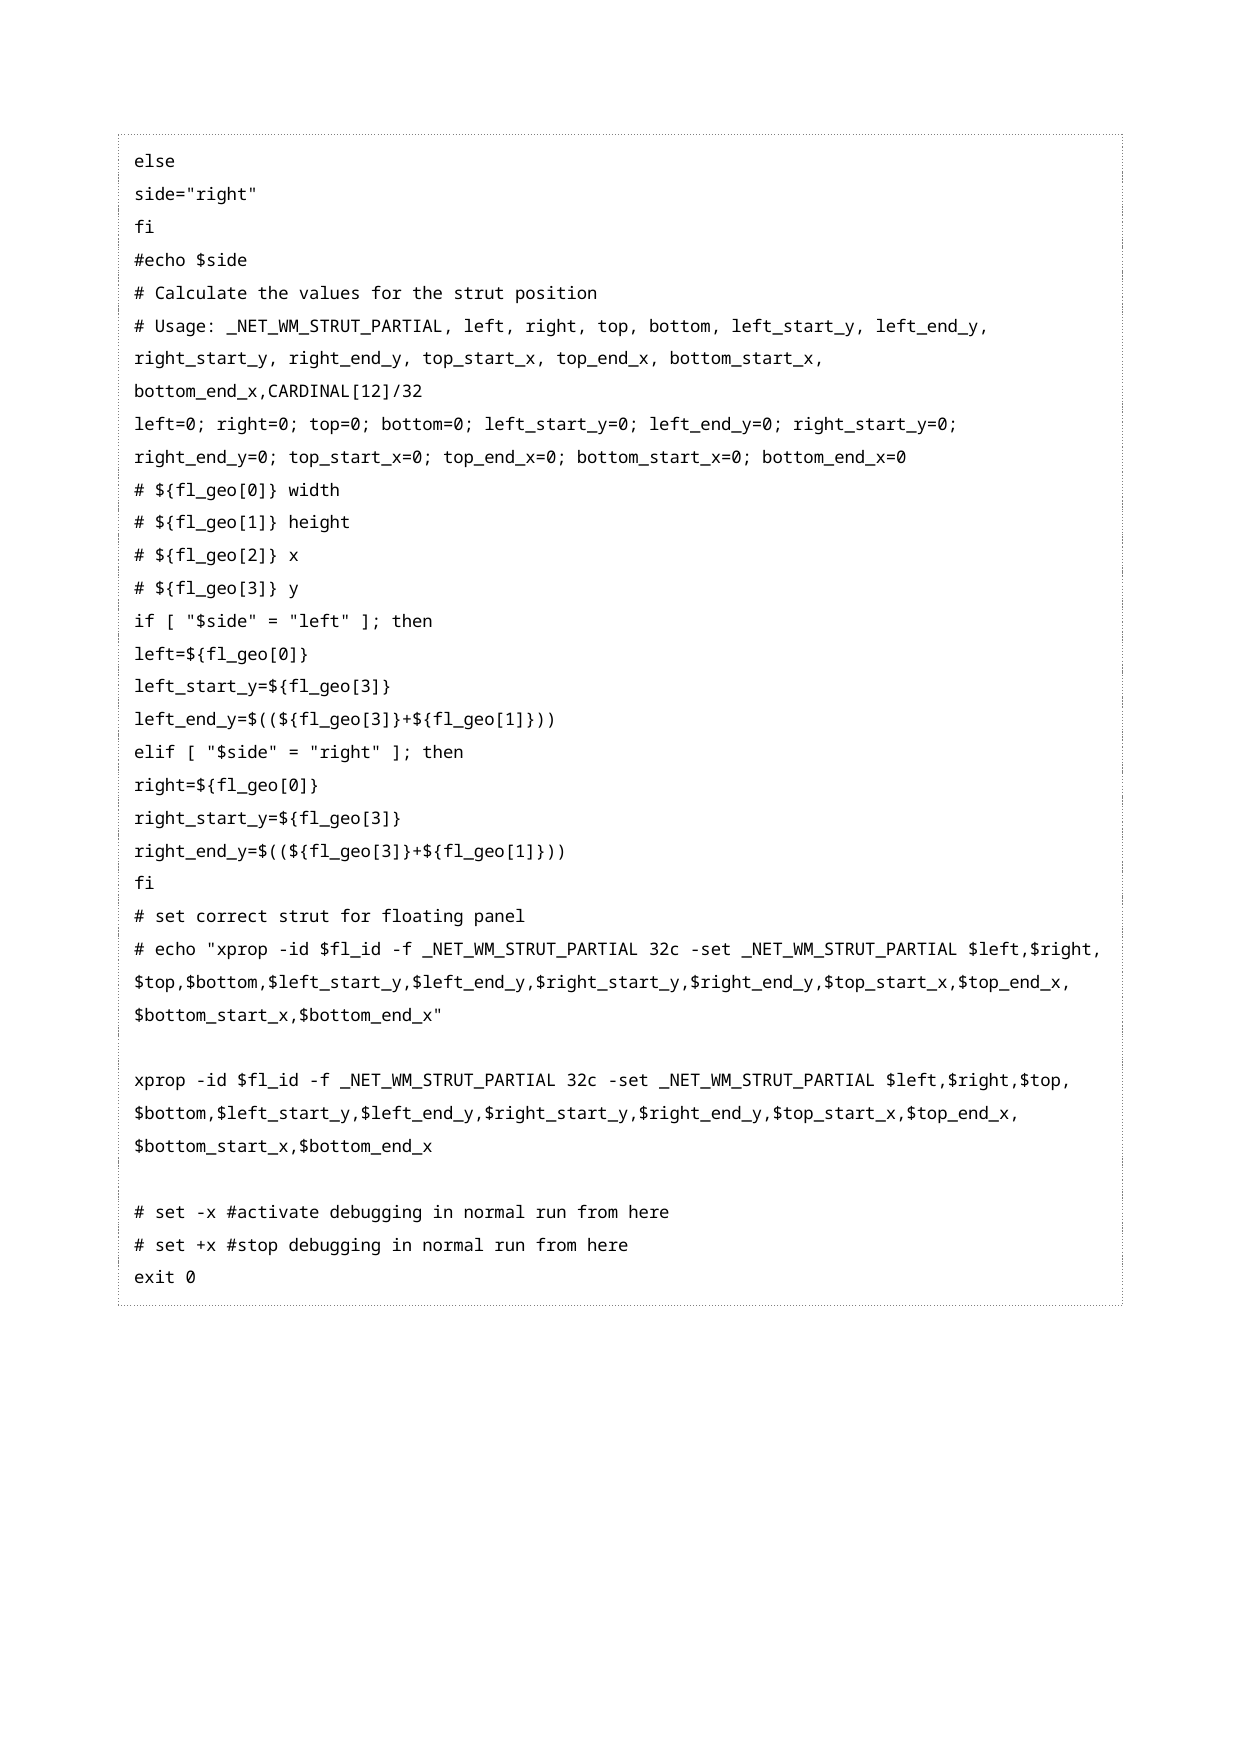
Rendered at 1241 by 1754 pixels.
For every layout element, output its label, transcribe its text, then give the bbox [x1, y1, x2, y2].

text right=${fl_geo[0]} [118, 757, 1122, 790]
text Küldés [0, 1344, 1122, 1369]
text # echo "xprop -id $fl_id -f _NET_WM_STRUT_PARTIAL 32c -set _NET_WM_STRUT_PARTIAL $left,$right,$top,$bottom,$left_start_y,$left_end_y,$right_start_y,$right_end_y,$top_start_x,$top_end_x,$bottom_start_x,$bottom_end_x" [118, 921, 1122, 1026]
text left=${fl_geo[0]} [118, 626, 1122, 659]
text exit 0 [118, 1250, 1122, 1305]
text xprop -id $fl_id -f _NET_WM_STRUT_PARTIAL 32c -set _NET_WM_STRUT_PARTIAL $left,$right,$top,$bottom,$left_start_y,$left_end_y,$right_start_y,$right_end_y,$top_start_x,$top_end_x,$bottom_start_x,$bottom_end_x [118, 1053, 1122, 1158]
text # ${fl_geo[2]} x [118, 528, 1122, 560]
text # Usage: _NET_WM_STRUT_PARTIAL, left, right, top, bottom, left_start_y, left_end_y, right_start_y, right_end_y, top_start_x, top_end_x, bottom_start_x, bottom_end_x,CARDINAL[12]/32 [118, 298, 1122, 396]
text side="right" [118, 167, 1122, 199]
text if [ "$side" = "left" ]; then [118, 593, 1122, 626]
text # ${fl_geo[3]} y [118, 560, 1122, 593]
text else [118, 134, 1122, 167]
text # set correct strut for floating panel [118, 888, 1122, 921]
text elif [ "$side" = "right" ]; then [118, 724, 1122, 757]
text fi [118, 199, 1122, 232]
text left_start_y=${fl_geo[3]} [118, 659, 1122, 692]
text #echo $side [118, 232, 1122, 265]
text # set +x #stop debugging in normal run from here [118, 1217, 1122, 1250]
text left=0; right=0; top=0; bottom=0; left_start_y=0; left_end_y=0; right_start_y=0; right_end_y=0; top_start_x=0; top_end_x=0; bottom_start_x=0; bottom_end_x=0 [118, 396, 1122, 462]
text # Calculate the values for the strut position [118, 265, 1122, 298]
text # ${fl_geo[0]} width [118, 462, 1122, 495]
text # set -x #activate debugging in normal run from here [118, 1184, 1122, 1217]
text right_start_y=${fl_geo[3]} [118, 790, 1122, 823]
text # ${fl_geo[1]} height [118, 495, 1122, 528]
text left_end_y=$((${fl_geo[3]}+${fl_geo[1]})) [118, 692, 1122, 724]
text right_end_y=$((${fl_geo[3]}+${fl_geo[1]})) [118, 823, 1122, 856]
text fi [118, 856, 1122, 888]
